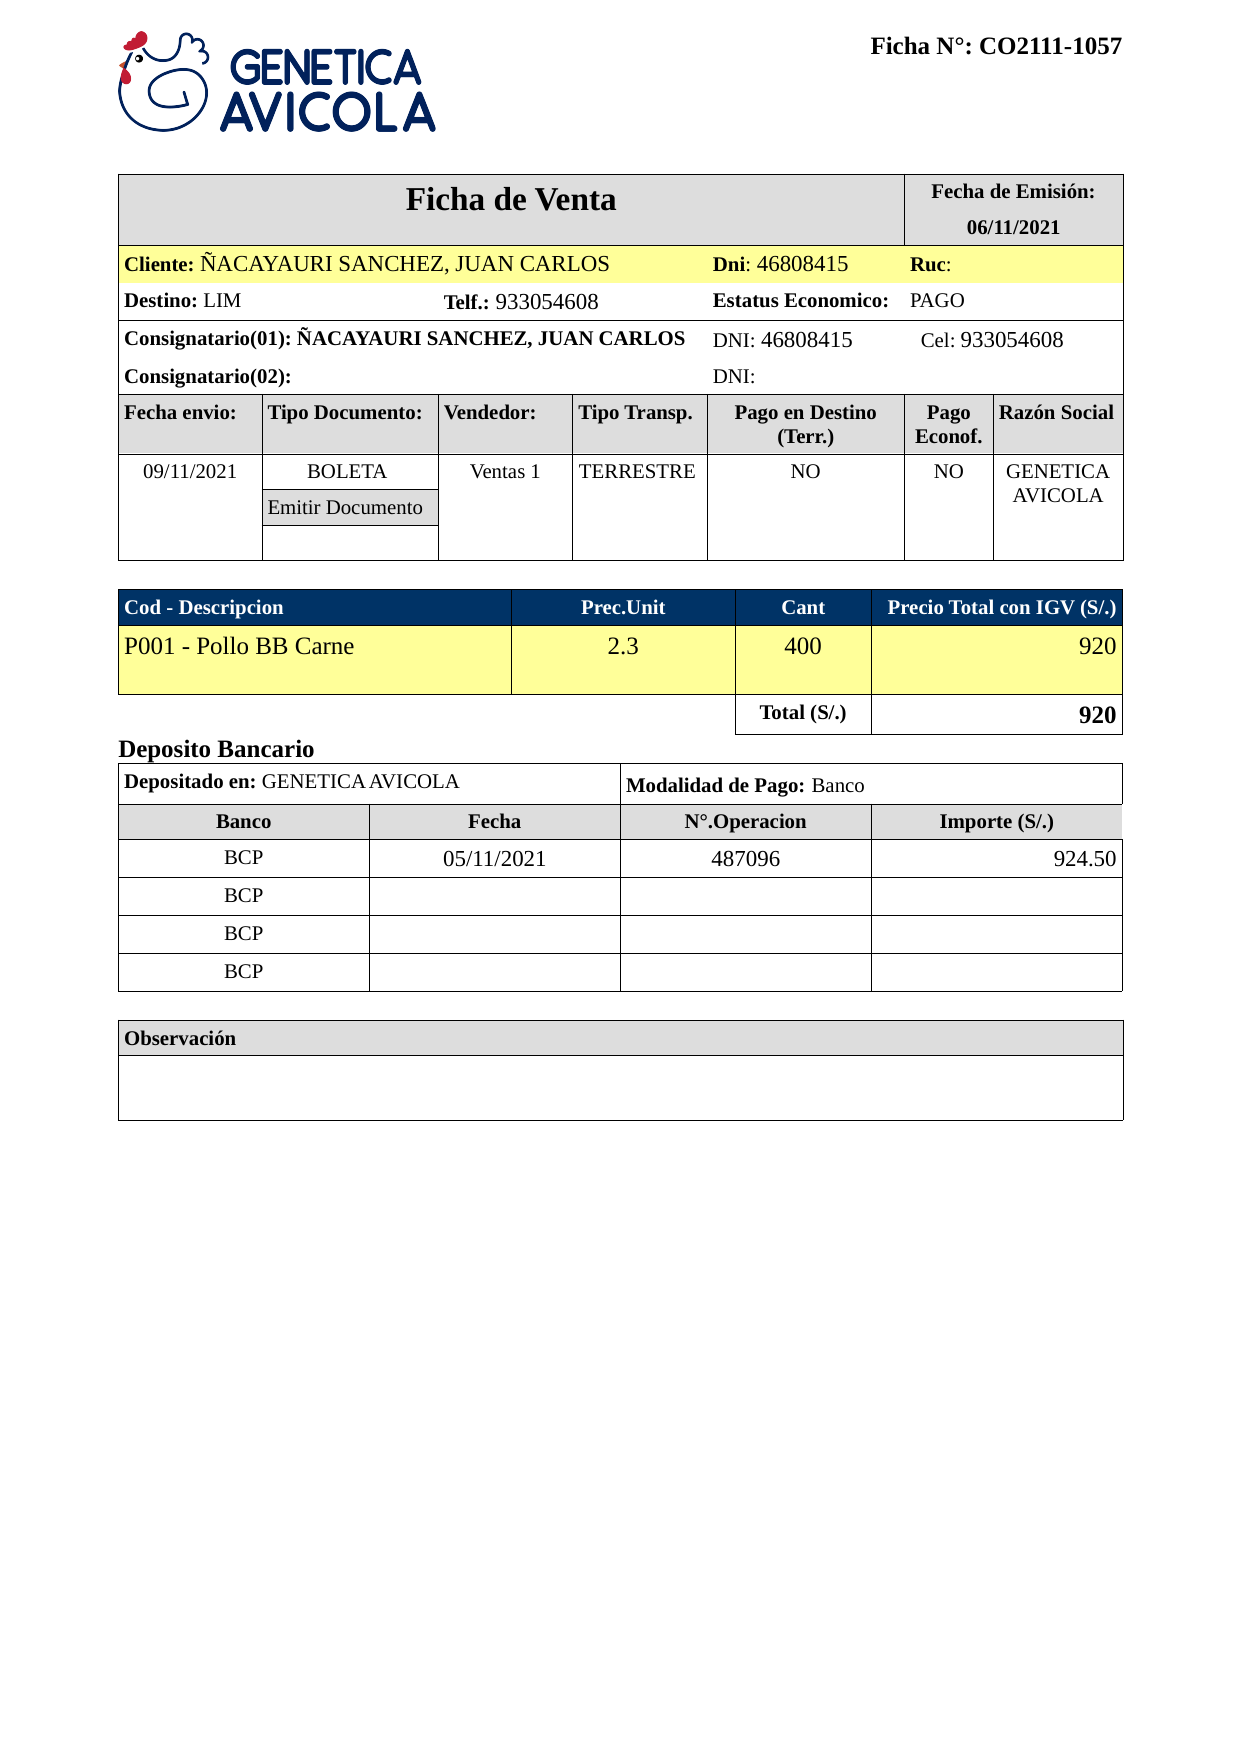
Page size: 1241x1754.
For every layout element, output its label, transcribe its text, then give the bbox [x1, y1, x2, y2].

table_cell 06/11/2021 [905, 209, 1123, 245]
table_cell P001 - Pollo BB Carne [119, 626, 511, 694]
table_cell PAGO [904, 283, 1123, 320]
table_header Precio Total con IGV (S/.) [872, 590, 1122, 625]
table_cell DNI: 46808415 [707, 321, 915, 358]
table_header Cod - Descripcion [119, 590, 511, 625]
table_cell [872, 878, 1122, 915]
picture [118, 31, 436, 132]
table_cell 400 [736, 626, 871, 694]
table_cell [370, 878, 620, 915]
text Deposito Bancario [118, 734, 1122, 763]
table_cell 920 [872, 626, 1122, 694]
table_cell [872, 954, 1122, 991]
table_cell Estatus Economico: [707, 283, 904, 320]
table_cell Banco [119, 805, 369, 839]
table_cell BCP [119, 916, 369, 953]
table_header Ficha de Venta [119, 175, 904, 245]
table_cell Total (S/.) [736, 695, 871, 734]
table_cell Destino: LIM [119, 283, 438, 320]
table_cell N°.Operacion [621, 805, 871, 839]
table_cell TERRESTRE [573, 455, 707, 560]
table_cell Consignatario(01): ÑACAYAURI SANCHEZ, JUAN CARLOS [119, 321, 707, 358]
table_header Depositado en: GENETICA AVICOLA [119, 764, 620, 803]
table_cell 05/11/2021 [370, 840, 620, 877]
table_cell 920 [872, 695, 1122, 734]
table_cell 09/11/2021 [119, 455, 262, 560]
table_cell [370, 954, 620, 991]
table_header Modalidad de Pago: Banco [621, 764, 1122, 803]
table_cell [872, 916, 1122, 953]
table_cell [370, 916, 620, 953]
table_cell [119, 1056, 1123, 1119]
table_cell [263, 526, 438, 560]
table_cell Tipo Transp. [573, 395, 707, 453]
table_header Observación [119, 1021, 1123, 1055]
table_cell 2.3 [512, 626, 735, 694]
table_cell BCP [119, 954, 369, 991]
table_cell [511, 695, 735, 734]
table_cell Ruc: [904, 246, 1123, 283]
table_cell BCP [119, 840, 369, 877]
table_cell Fecha [370, 805, 620, 839]
table_cell DNI: [707, 358, 1123, 394]
table_cell Emitir Documento [263, 490, 438, 525]
table_cell [621, 878, 871, 915]
table_cell Dni: 46808415 [707, 246, 904, 283]
table_cell BCP [119, 878, 369, 915]
table_cell 487096 [621, 840, 871, 877]
table_cell NO [905, 455, 993, 560]
table_cell Cel: 933054608 [915, 321, 1123, 358]
table_cell Fecha envio: [119, 395, 262, 453]
table_cell GENETICA AVICOLA [994, 455, 1123, 560]
table_cell Pago Econof. [905, 395, 993, 453]
table_cell BOLETA [263, 455, 438, 489]
table_cell Tipo Documento: [263, 395, 438, 453]
table_cell Pago en Destino (Terr.) [708, 395, 904, 453]
table_cell Importe (S/.) [872, 805, 1122, 839]
table_cell Vendedor: [439, 395, 572, 453]
table_cell Cliente: ÑACAYAURI SANCHEZ, JUAN CARLOS [119, 246, 707, 283]
table_cell Ventas 1 [439, 455, 572, 560]
table_cell Telf.: 933054608 [438, 283, 707, 320]
table_cell Razón Social [994, 395, 1123, 453]
table_header Fecha de Emisión: [905, 175, 1123, 209]
table_cell NO [708, 455, 904, 560]
table_header Cant [736, 590, 871, 625]
table_cell 924.50 [872, 840, 1122, 877]
table_cell Consignatario(02): [119, 358, 707, 394]
table_header Prec.Unit [512, 590, 735, 625]
table_cell [621, 954, 871, 991]
table_cell [621, 916, 871, 953]
table_cell [118, 695, 511, 734]
